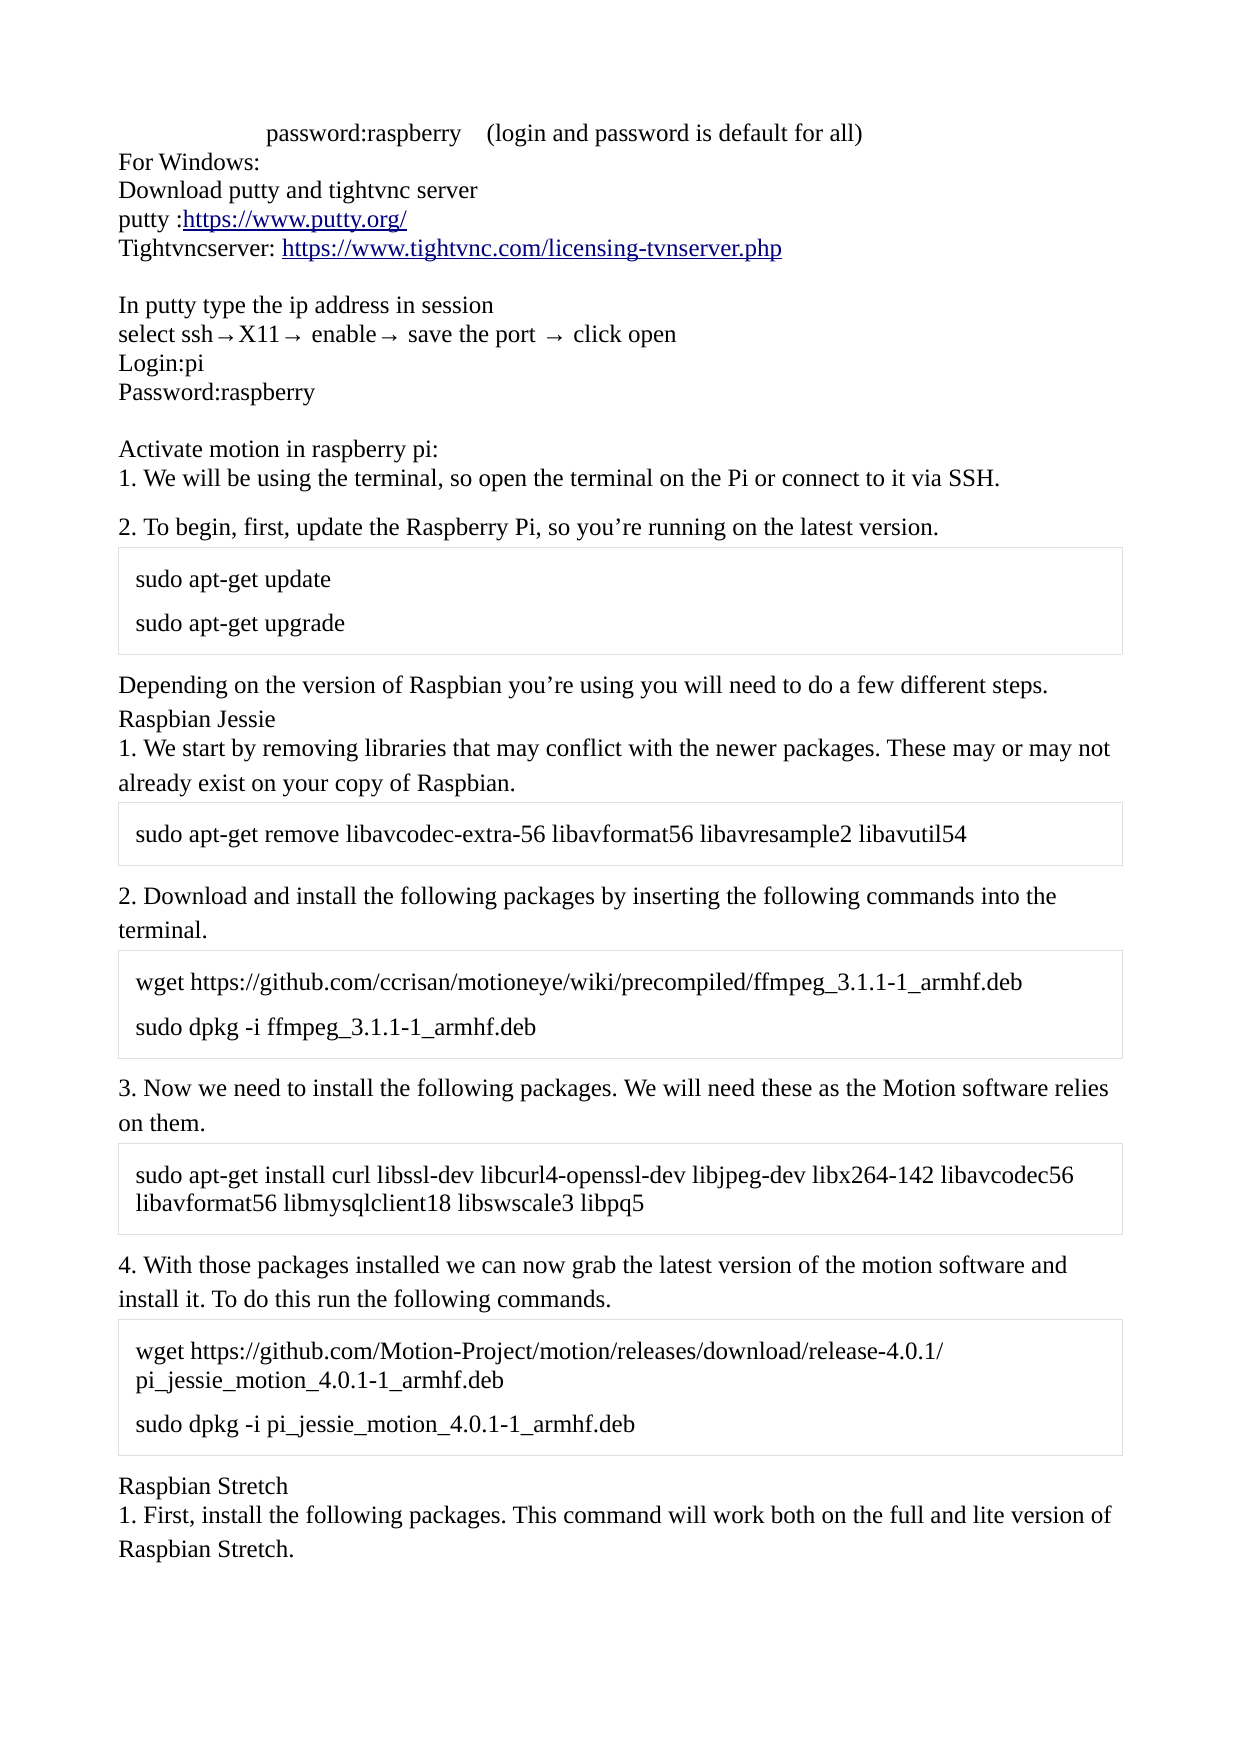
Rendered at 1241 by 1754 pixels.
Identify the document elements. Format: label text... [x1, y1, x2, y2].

text password:raspberry (login and password is default for all) [118, 118, 1122, 147]
text Tightvncserver: https://www.tightvnc.com/licensing-tvnserver.php [118, 233, 1122, 262]
text 1. We start by removing libraries that may conflict with the newer packages. These may or may not already exist on your copy of Raspbian. [118, 733, 1122, 796]
text Download putty and tightvnc server [118, 176, 1122, 204]
text putty :https://www.putty.org/ [118, 204, 1122, 233]
text sudo apt-get update [119, 548, 1122, 591]
text Activate motion in raspberry pi: [118, 434, 1122, 463]
text wget https://github.com/Motion-Project/motion/releases/download/release-4.0.1/pi_jessie_motion_4.0.1-1_armhf.deb [119, 1320, 1122, 1392]
text 1. We will be using the terminal, so open the terminal on the Pi or connect to it via SSH. [118, 463, 1122, 492]
text sudo apt-get upgrade [119, 591, 1122, 654]
text For Windows: [118, 147, 1122, 176]
text 2. Download and install the following packages by inserting the following commands into the terminal. [118, 881, 1122, 944]
subtitle Raspbian Jessie [118, 704, 1122, 733]
text 4. With those packages installed we can now grab the latest version of the motion software and install it. To do this run the following commands. [118, 1250, 1122, 1313]
text wget https://github.com/ccrisan/motioneye/wiki/precompiled/ffmpeg_3.1.1-1_armhf.deb [119, 951, 1122, 994]
text In putty type the ip address in session [118, 291, 1122, 319]
text 3. Now we need to install the following packages. We will need these as the Motion software relies on them. [118, 1073, 1122, 1137]
text select ssh→X11→ enable→ save the port → click open [118, 319, 1122, 348]
text Login:pi [118, 348, 1122, 377]
text sudo dpkg -i pi_jessie_motion_4.0.1-1_armhf.deb [119, 1392, 1122, 1455]
text sudo apt-get remove libavcodec-extra-56 libavformat56 libavresample2 libavutil54 [119, 803, 1122, 865]
text Password:raspberry [118, 377, 1122, 406]
subtitle Raspbian Stretch [118, 1471, 1122, 1500]
text 1. First, install the following packages. This command will work both on the full and lite version of Raspbian Stretch. [118, 1500, 1122, 1563]
text Depending on the version of Raspbian you’re using you will need to do a few different steps. [118, 670, 1122, 699]
text sudo apt-get install curl libssl-dev libcurl4-openssl-dev libjpeg-dev libx264-142 libavcodec56 libavformat56 libmysqlclient18 libswscale3 libpq5 [119, 1144, 1122, 1234]
text sudo dpkg -i ffmpeg_3.1.1-1_armhf.deb [119, 994, 1122, 1058]
text 2. To begin, first, update the Raspberry Pi, so you’re running on the latest version. [118, 512, 1122, 541]
